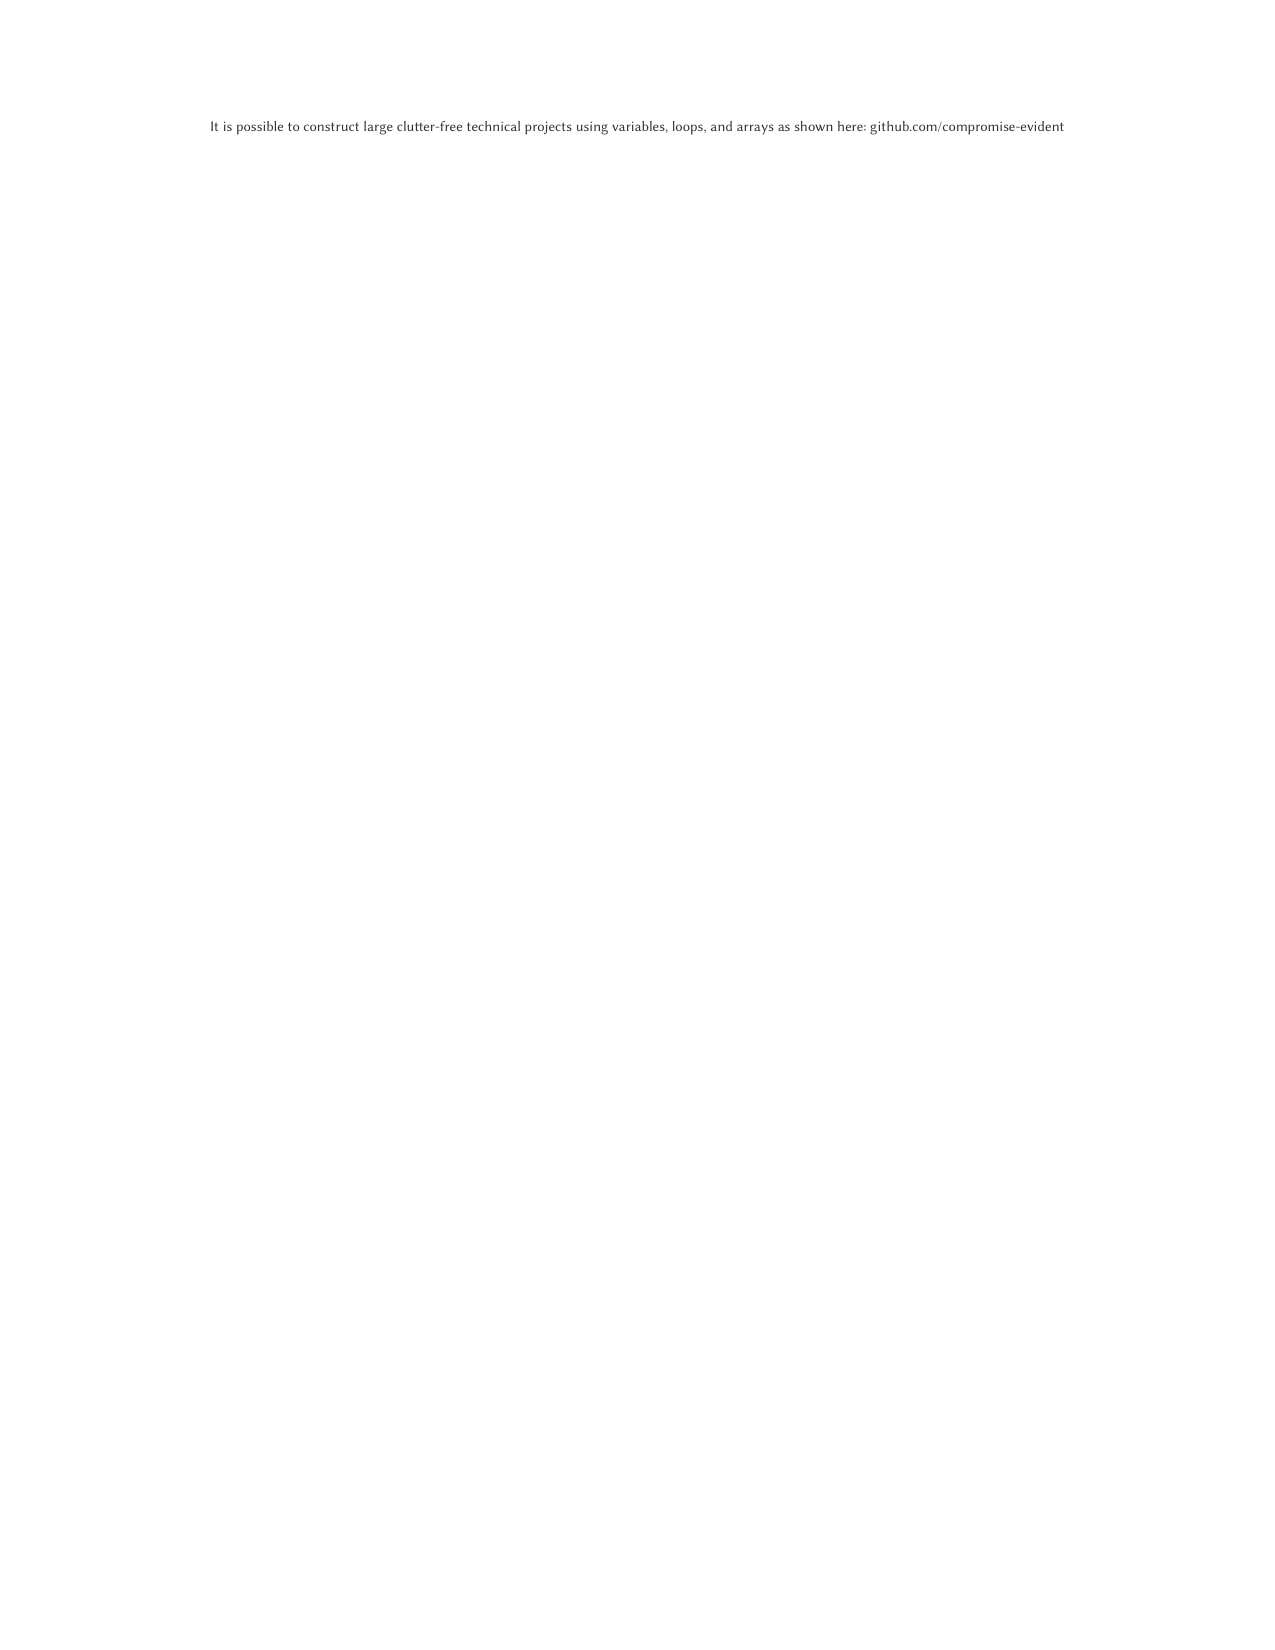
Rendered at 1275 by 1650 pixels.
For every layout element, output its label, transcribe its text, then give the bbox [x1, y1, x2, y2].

text It is possible to construct large clutter-free technical projects using variables, loops, and arrays as shown here: github.com/compromise-evident [118, 118, 1157, 135]
